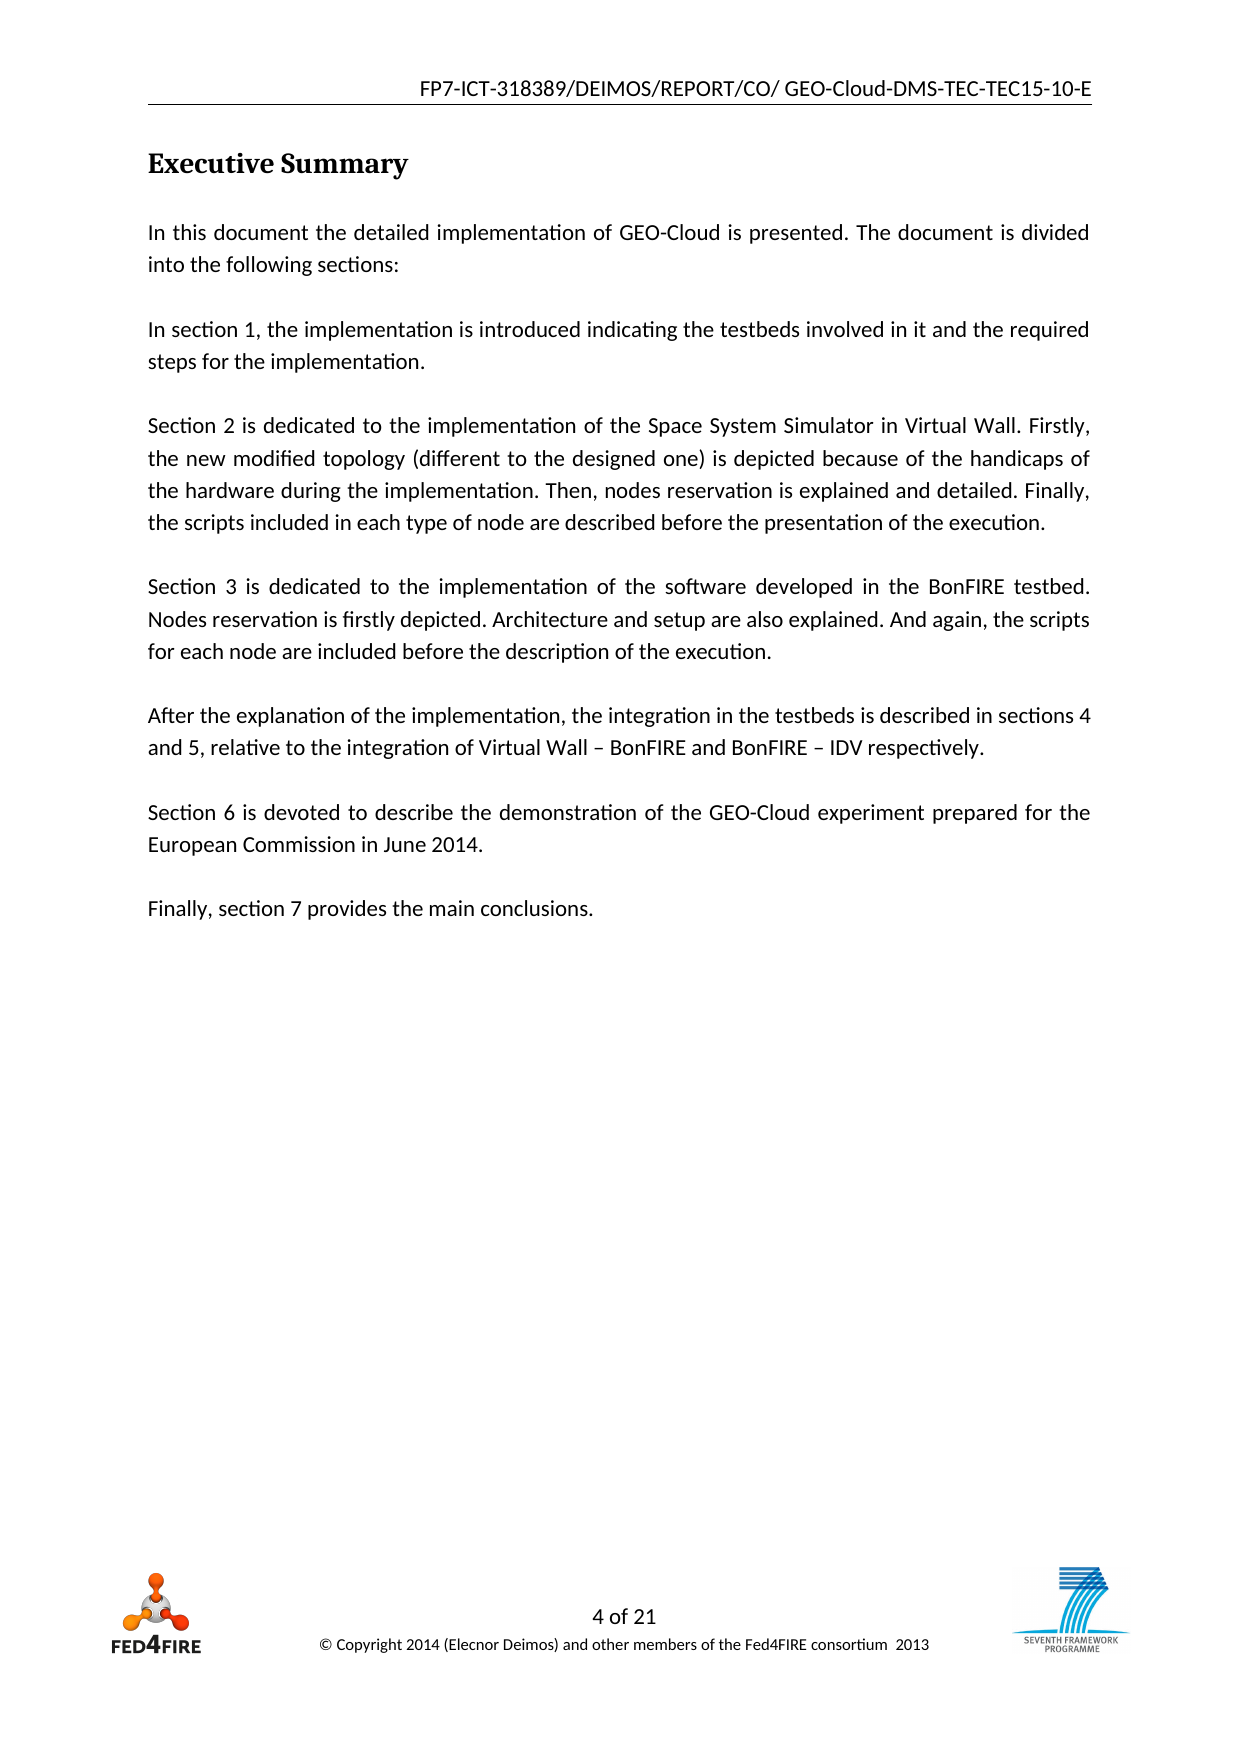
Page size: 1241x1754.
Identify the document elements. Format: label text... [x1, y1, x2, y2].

text After the explanation of the implementation, the integration in the testbeds is described in sections 4 and 5, relative to the integration of Virtual Wall – BonFIRE and BonFIRE – IDV respectively. [148, 701, 1092, 761]
text Section 6 is devoted to describe the demonstration of the GEO-Cloud experiment prepared for the European Commission in June 2014. [148, 798, 1092, 858]
text Section 2 is dedicated to the implementation of the Space System Simulator in Virtual Wall. Firstly, the new modified topology (different to the designed one) is depicted because of the handicaps of the hardware during the implementation. Then, nodes reservation is explained and detailed. Finally, the scripts included in each type of node are described before the presentation of the execution. [148, 412, 1092, 536]
text Finally, section 7 provides the main conclusions. [148, 894, 1092, 922]
text In this document the detailed implementation of GEO-Cloud is presented. The document is divided into the following sections: [148, 218, 1092, 279]
text Executive Summary [148, 148, 1092, 181]
text Section 3 is dedicated to the implementation of the software developed in the BonFIRE testbed. Nodes reservation is firstly depicted. Architecture and setup are also explained. And again, the scripts for each node are included before the description of the execution. [148, 572, 1092, 665]
text In section 1, the implementation is introduced indicating the testbeds involved in it and the required steps for the implementation. [148, 315, 1092, 375]
